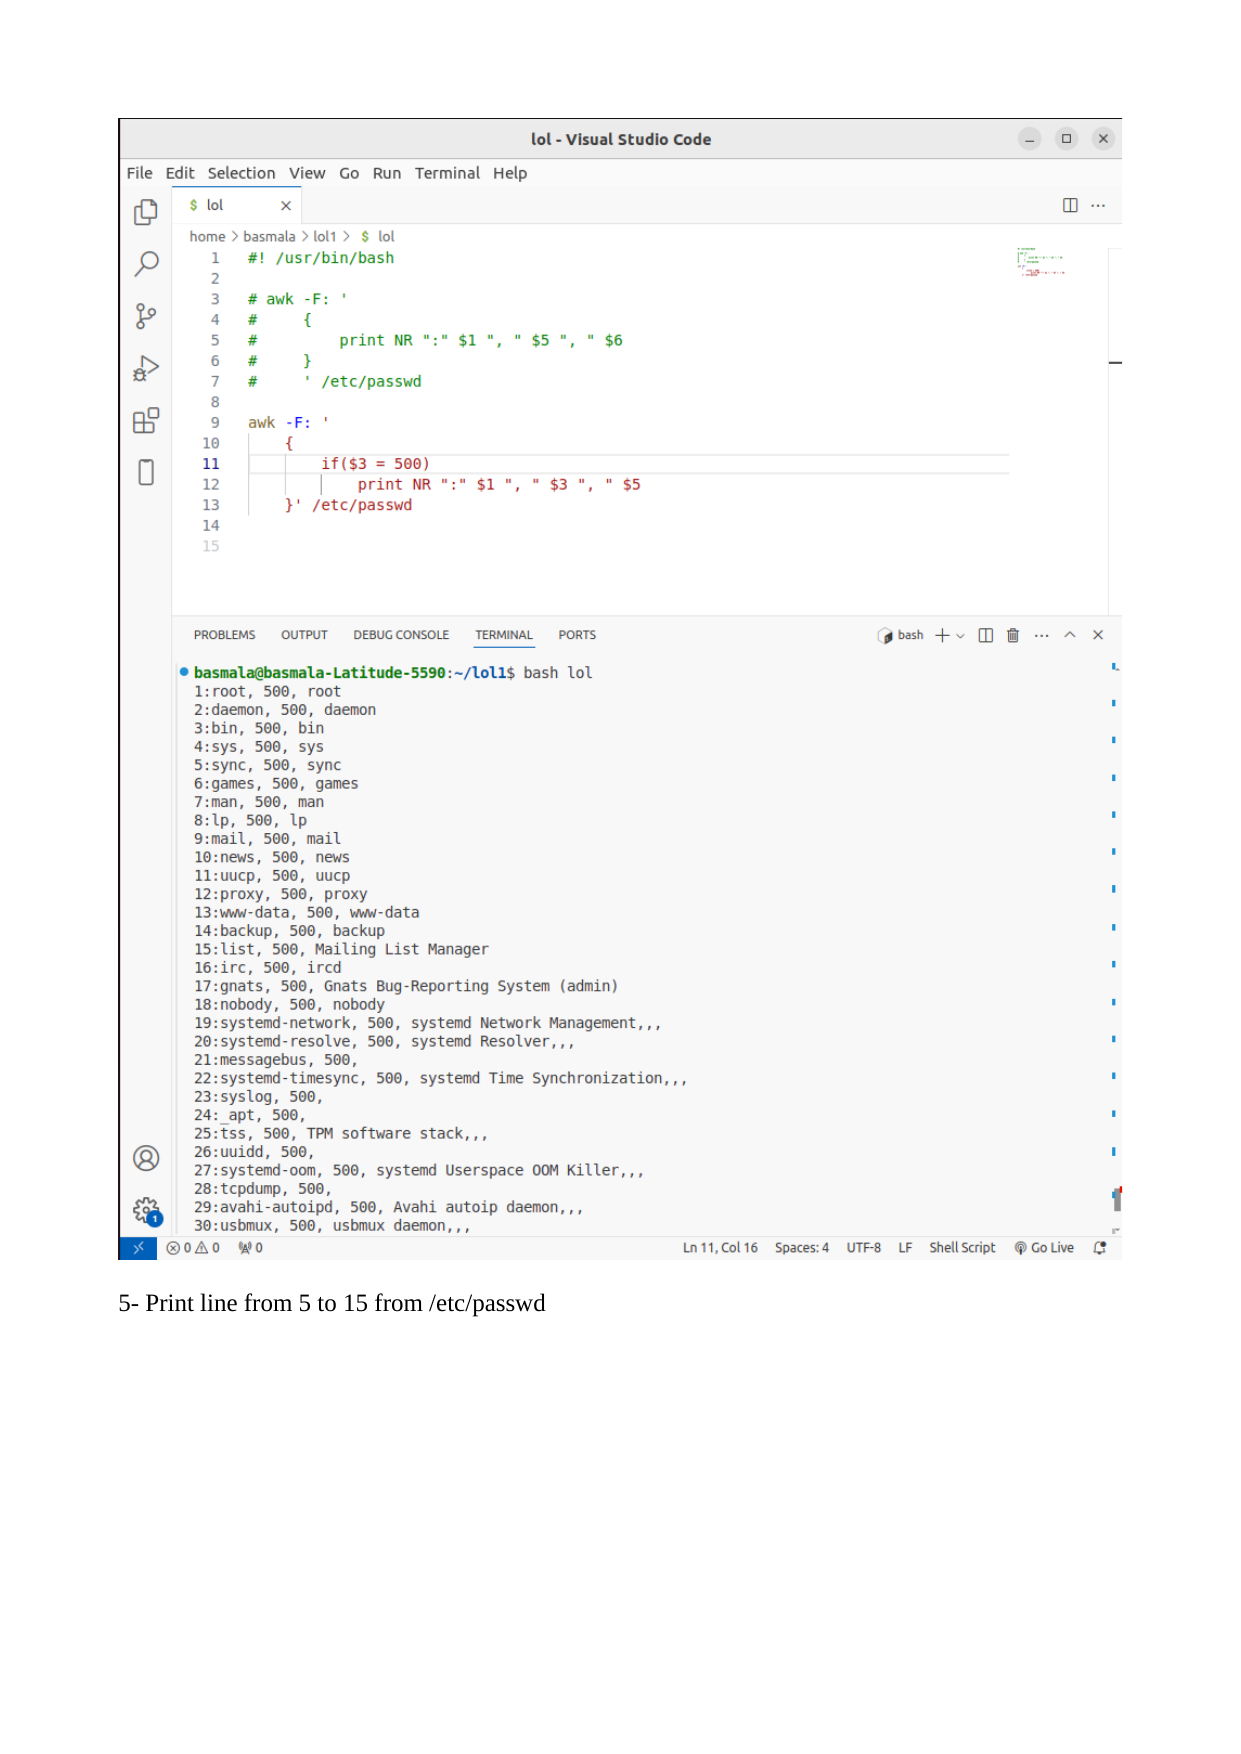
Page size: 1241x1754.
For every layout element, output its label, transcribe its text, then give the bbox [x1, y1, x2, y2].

text 5- Print line from 5 to 15 from /etc/passwd [118, 1288, 1122, 1317]
picture [118, 118, 1123, 1260]
